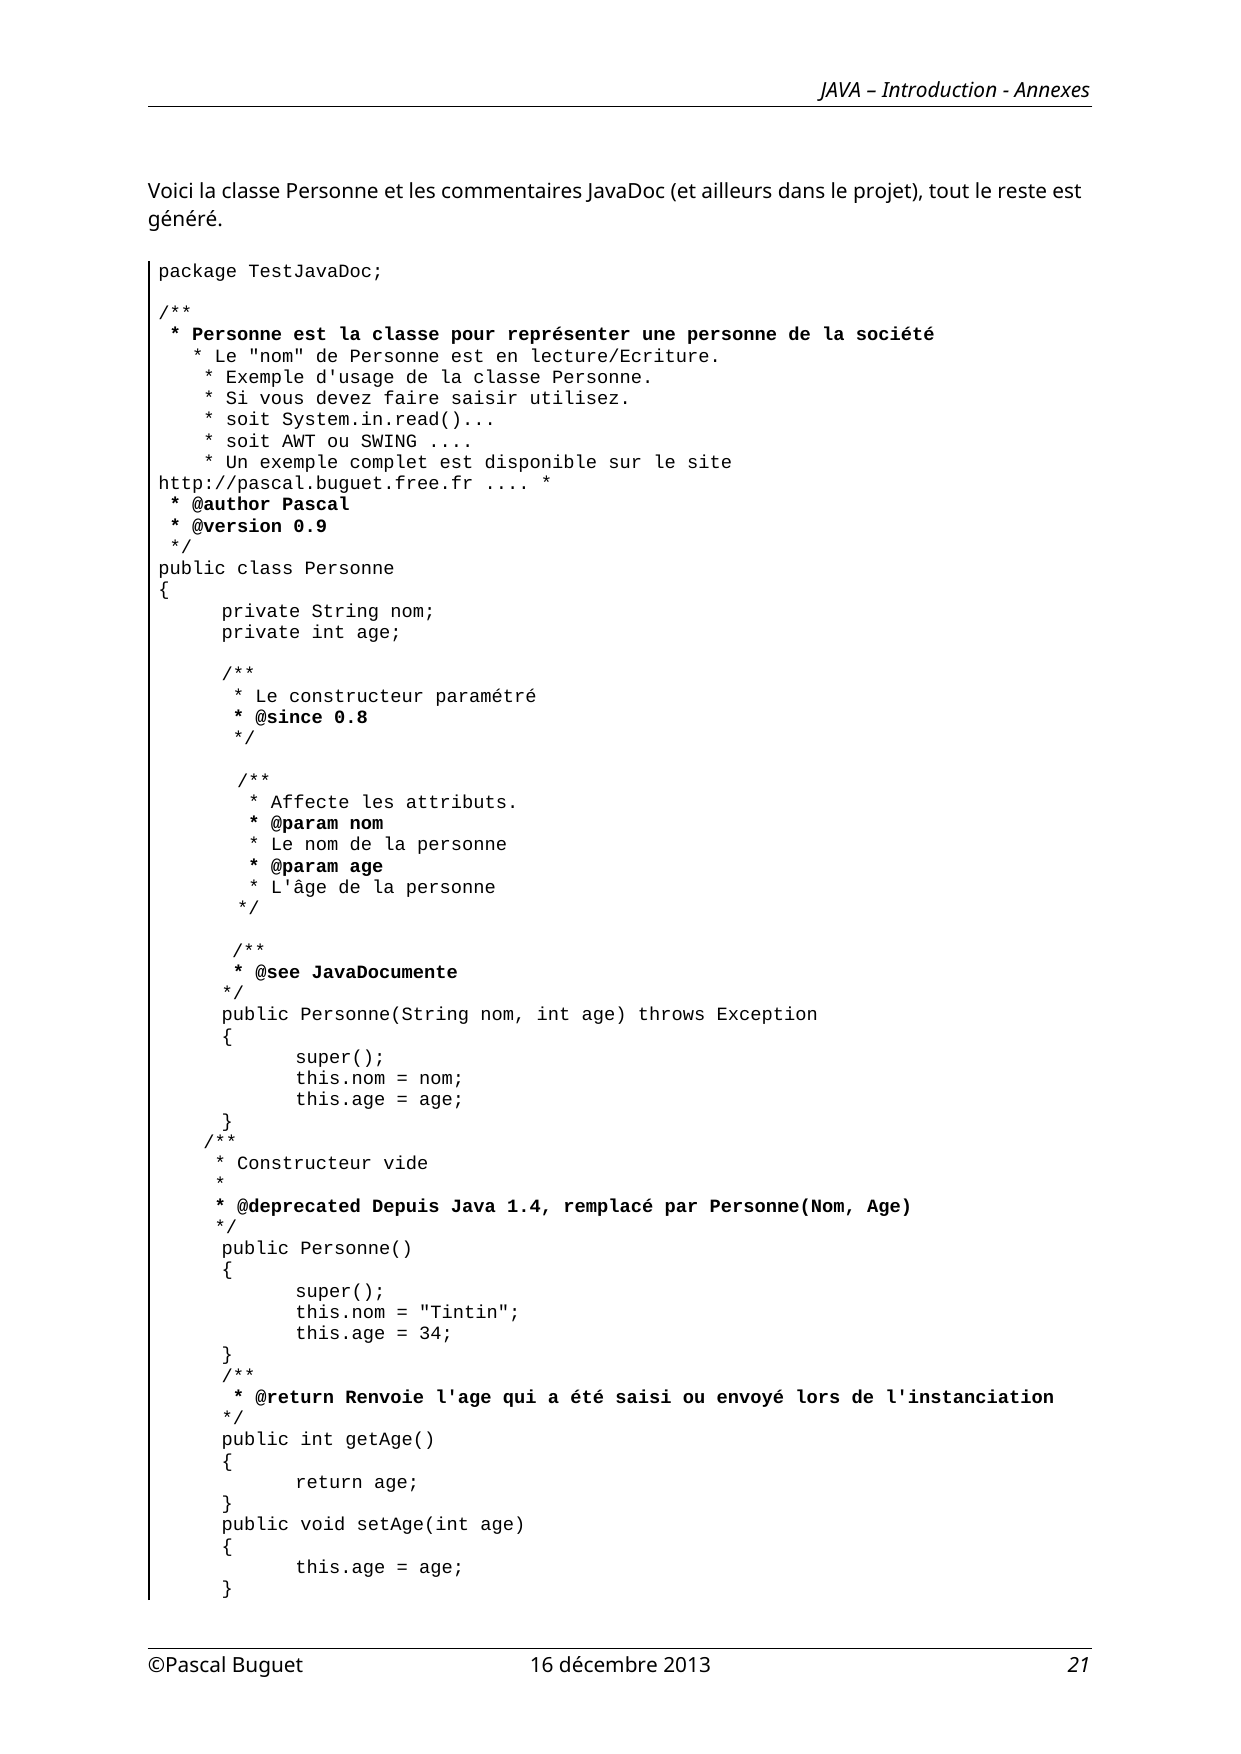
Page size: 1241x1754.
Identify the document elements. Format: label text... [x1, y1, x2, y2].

text } [150, 1579, 1092, 1600]
text public class Personne [150, 559, 1092, 580]
text package TestJavaDoc; [150, 261, 1092, 283]
text * Le constructeur paramétré [150, 686, 1092, 708]
text * Si vous devez faire saisir utilisez. [150, 389, 1092, 410]
text * @since 0.8 [150, 708, 1092, 729]
text * Constructeur vide [150, 1154, 1092, 1175]
text { [150, 1260, 1092, 1281]
text * L'âge de la personne [150, 878, 1092, 899]
text * @return Renvoie l'age qui a été saisi ou envoyé lors de l'instanciation [150, 1388, 1092, 1409]
text * Le "nom" de Personne est en lecture/Ecriture. [150, 346, 1092, 368]
text this.nom = "Tintin"; [150, 1303, 1092, 1324]
text super(); [150, 1281, 1092, 1303]
text * soit System.in.read()... [150, 410, 1092, 431]
text /** [150, 941, 1092, 963]
text * @see JavaDocumente [150, 963, 1092, 984]
text * Personne est la classe pour représenter une personne de la société [150, 325, 1092, 346]
text /** [150, 304, 1092, 325]
text this.age = 34; [150, 1324, 1092, 1345]
text /** [150, 771, 1092, 793]
text private String nom; [150, 601, 1092, 623]
text } [150, 1494, 1092, 1515]
text * soit AWT ou SWING .... [150, 431, 1092, 453]
text */ [150, 984, 1092, 1005]
text { [150, 1536, 1092, 1558]
text * @param nom [150, 814, 1092, 835]
text */ [150, 729, 1092, 750]
text * Le nom de la personne [150, 835, 1092, 856]
text { [150, 1026, 1092, 1048]
text */ [150, 899, 1092, 920]
text * Exemple d'usage de la classe Personne. [150, 368, 1092, 389]
text public Personne(String nom, int age) throws Exception [150, 1005, 1092, 1026]
text public int getAge() [150, 1430, 1092, 1451]
text } [150, 1111, 1092, 1133]
text /** [150, 665, 1092, 686]
text * @author Pascal [150, 495, 1092, 516]
text Voici la classe Personne et les commentaires JavaDoc (et ailleurs dans le projet), tout le reste est généré. [148, 176, 1092, 233]
text { [150, 580, 1092, 601]
text { [150, 1451, 1092, 1473]
text this.age = age; [150, 1090, 1092, 1111]
text super(); [150, 1048, 1092, 1069]
text public void setAge(int age) [150, 1515, 1092, 1536]
text * @version 0.9 [150, 516, 1092, 538]
text /** [150, 1133, 1092, 1154]
text * @param age [150, 856, 1092, 878]
text this.nom = nom; [150, 1069, 1092, 1090]
text this.age = age; [150, 1558, 1092, 1579]
text * Un exemple complet est disponible sur le site http://pascal.buguet.free.fr .... * [150, 453, 1092, 495]
text * [150, 1175, 1092, 1196]
text */ [150, 1409, 1092, 1430]
text */ [150, 1218, 1092, 1239]
text * @deprecated Depuis Java 1.4, remplacé par Personne(Nom, Age) [150, 1196, 1092, 1218]
text private int age; [150, 623, 1092, 644]
text return age; [150, 1473, 1092, 1494]
text * Affecte les attributs. [150, 793, 1092, 814]
text /** [150, 1366, 1092, 1388]
text */ [150, 538, 1092, 559]
text } [150, 1345, 1092, 1366]
text public Personne() [150, 1239, 1092, 1260]
